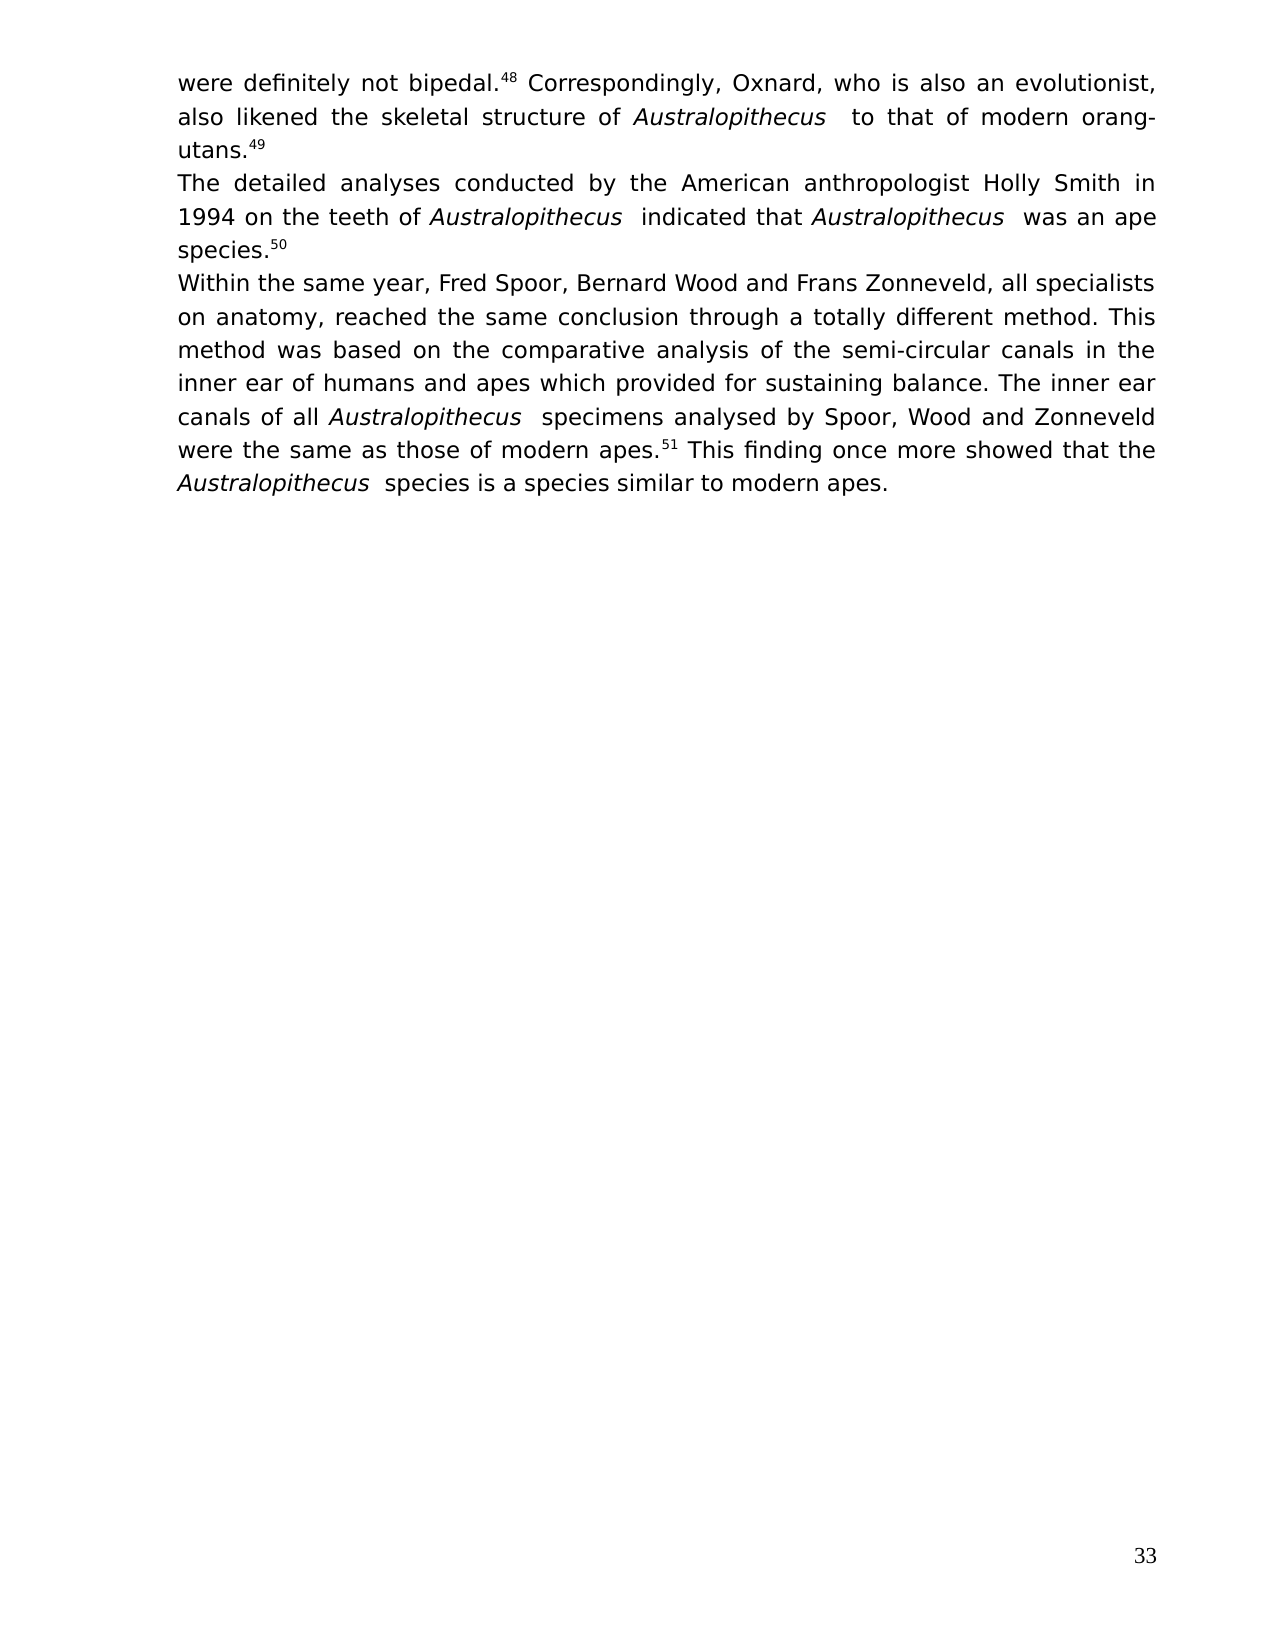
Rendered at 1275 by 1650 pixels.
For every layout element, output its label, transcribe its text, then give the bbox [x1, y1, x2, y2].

text were definitely not bipedal.48 Correspondingly, Oxnard, who is also an evolutionist, also likened the skeletal structure of Australopithecus to that of modern orang-utans.49 [177, 65, 1157, 165]
text Within the same year, Fred Spoor, Bernard Wood and Frans Zonneveld, all specialists on anatomy, reached the same conclusion through a totally different method. This method was based on the comparative analysis of the semi-circular canals in the inner ear of humans and apes which provided for sustaining balance. The inner ear canals of all Australopithecus specimens analysed by Spoor, Wood and Zonneveld were the same as those of modern apes.51 This finding once more showed that the Australopithecus species is a species similar to modern apes. [177, 265, 1157, 498]
text The detailed analyses conducted by the American anthropologist Holly Smith in 1994 on the teeth of Australopithecus indicated that Australopithecus was an ape species.50 [177, 165, 1157, 265]
